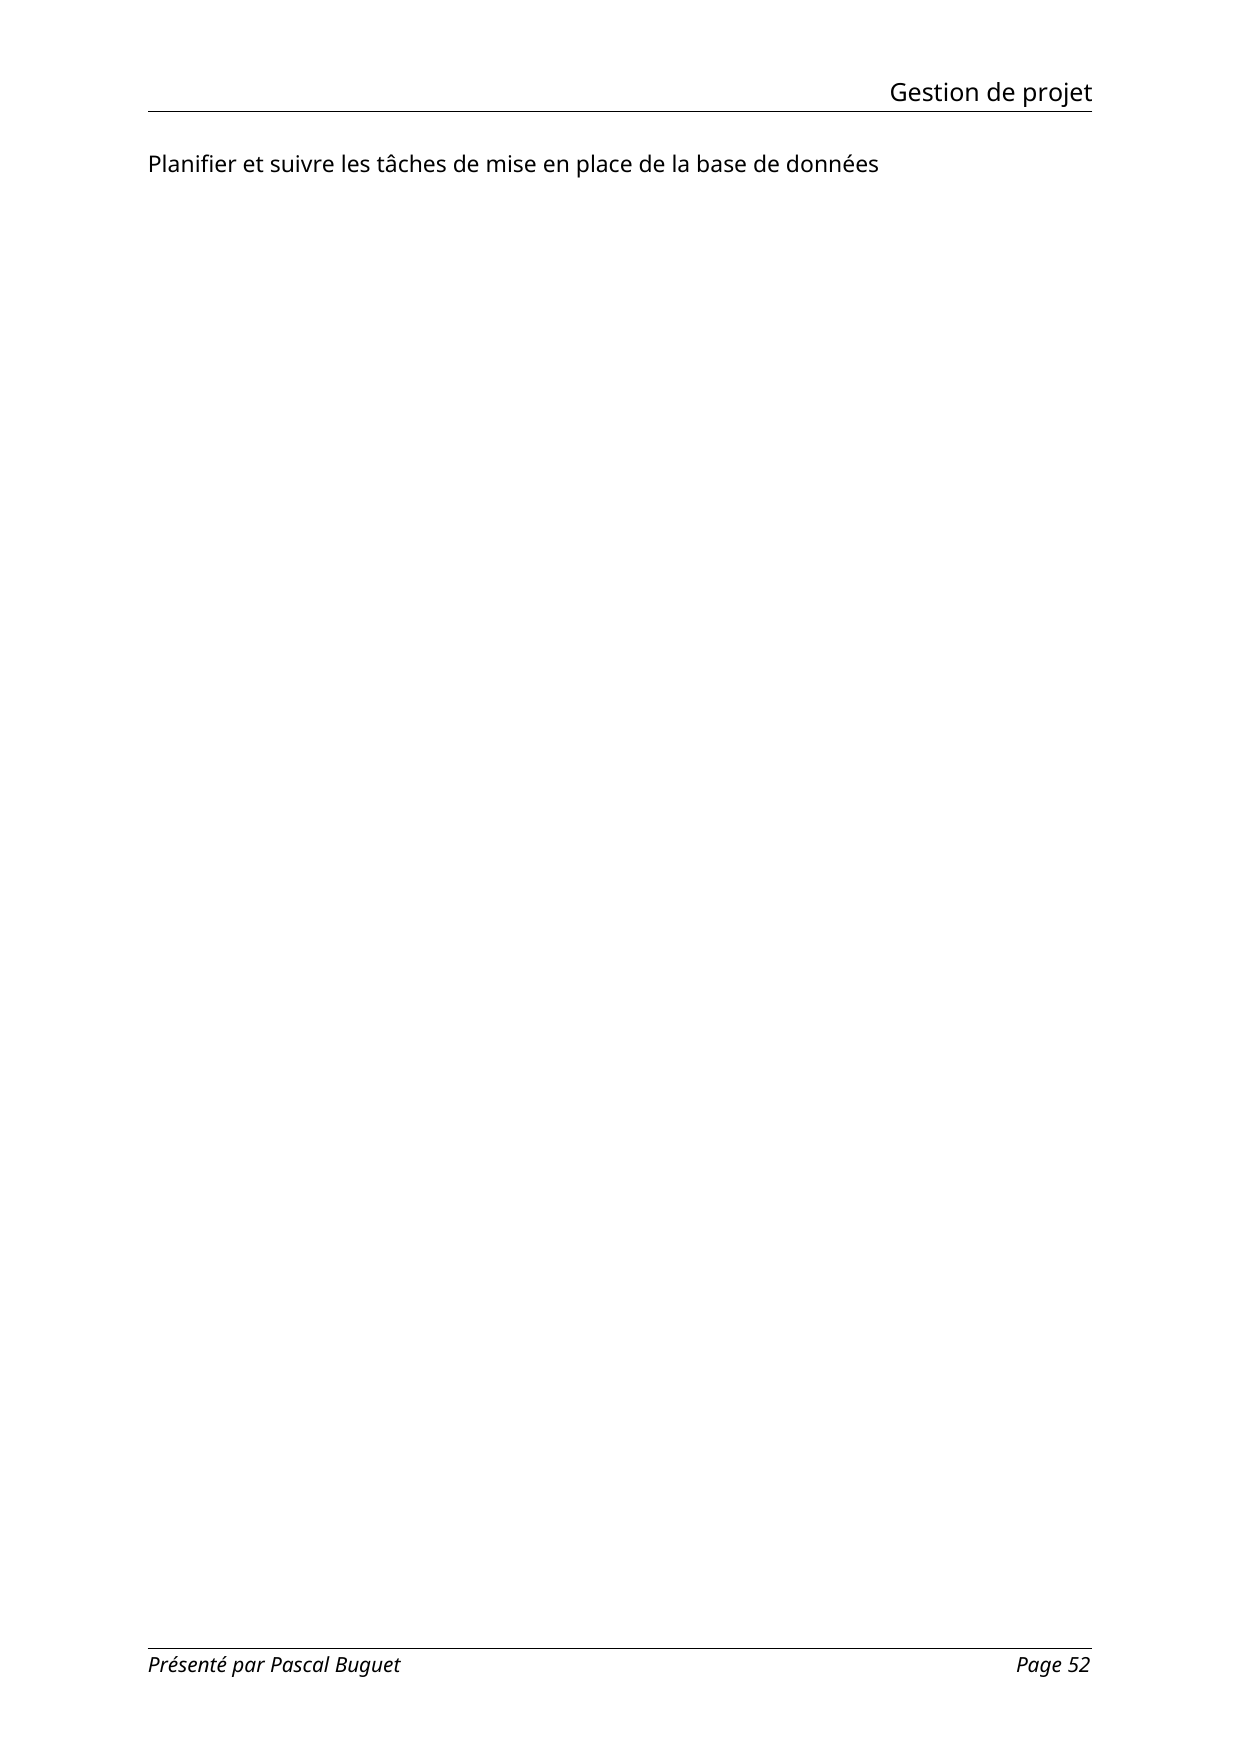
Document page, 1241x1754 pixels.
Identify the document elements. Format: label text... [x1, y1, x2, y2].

text Planifier et suivre les tâches de mise en place de la base de données [148, 148, 1092, 179]
